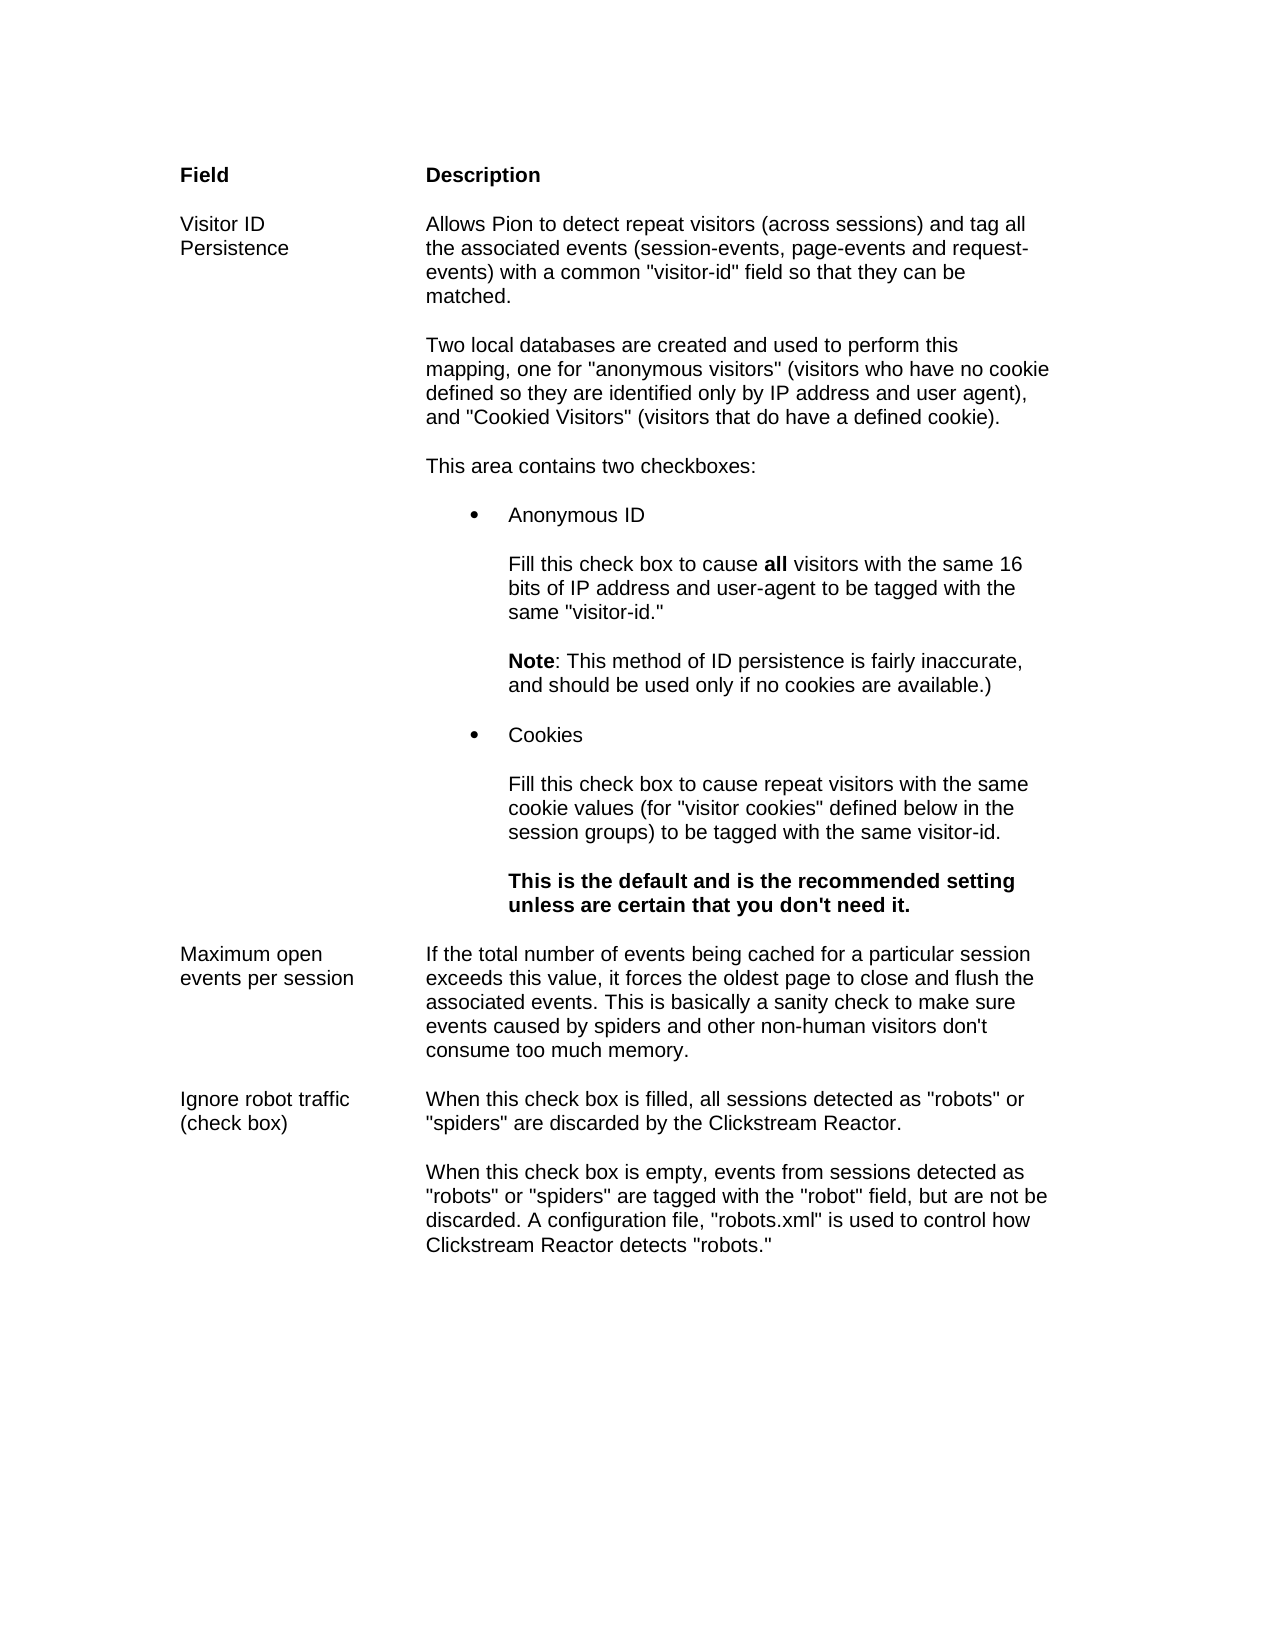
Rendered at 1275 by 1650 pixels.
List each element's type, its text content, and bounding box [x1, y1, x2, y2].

table_header Field [139, 150, 384, 199]
table_cell Allows Pion to detect repeat visitors (across sessions) and tag all the associated events (session-events, page-events and request-events) with a common "visitor-id" field so that they can be matched. Two local databases are created and used to perform this mapping, one for "anonymous visitors" (visitors who have no cookie defined so they are identified only by IP address and user agent), and "Cookied Visitors" (visitors that do have a defined cookie). This area contains two checkboxes: Anonymous ID Fill this check box to cause all visitors with the same 16 bits of IP address and user-agent to be tagged with the same "visitor-id." Note: This method of ID persistence is fairly inaccurate, and should be used only if no cookies are available.) Cookies Fill this check box to cause repeat visitors with the same cookie values (for "visitor cookies" defined below in the session groups) to be tagged with the same visitor-id. This is the default and is the recommended setting unless are certain that you don't need it. [384, 199, 1061, 929]
table_cell Visitor ID Persistence [139, 199, 384, 929]
table_cell Ignore robot traffic (check box) [139, 1075, 384, 1269]
table_cell When this check box is filled, all sessions detected as "robots" or "spiders" are discarded by the Clickstream Reactor. When this check box is empty, events from sessions detected as "robots" or "spiders" are tagged with the "robot" field, but are not be discarded. A configuration file, "robots.xml" is used to control how Clickstream Reactor detects "robots." [384, 1075, 1061, 1269]
table_header Description [384, 150, 1061, 199]
table_cell Maximum open events per session [139, 929, 384, 1075]
table_cell If the total number of events being cached for a particular session exceeds this value, it forces the oldest page to close and flush the associated events. This is basically a sanity check to make sure events caused by spiders and other non-human visitors don't consume too much memory. [384, 929, 1061, 1075]
